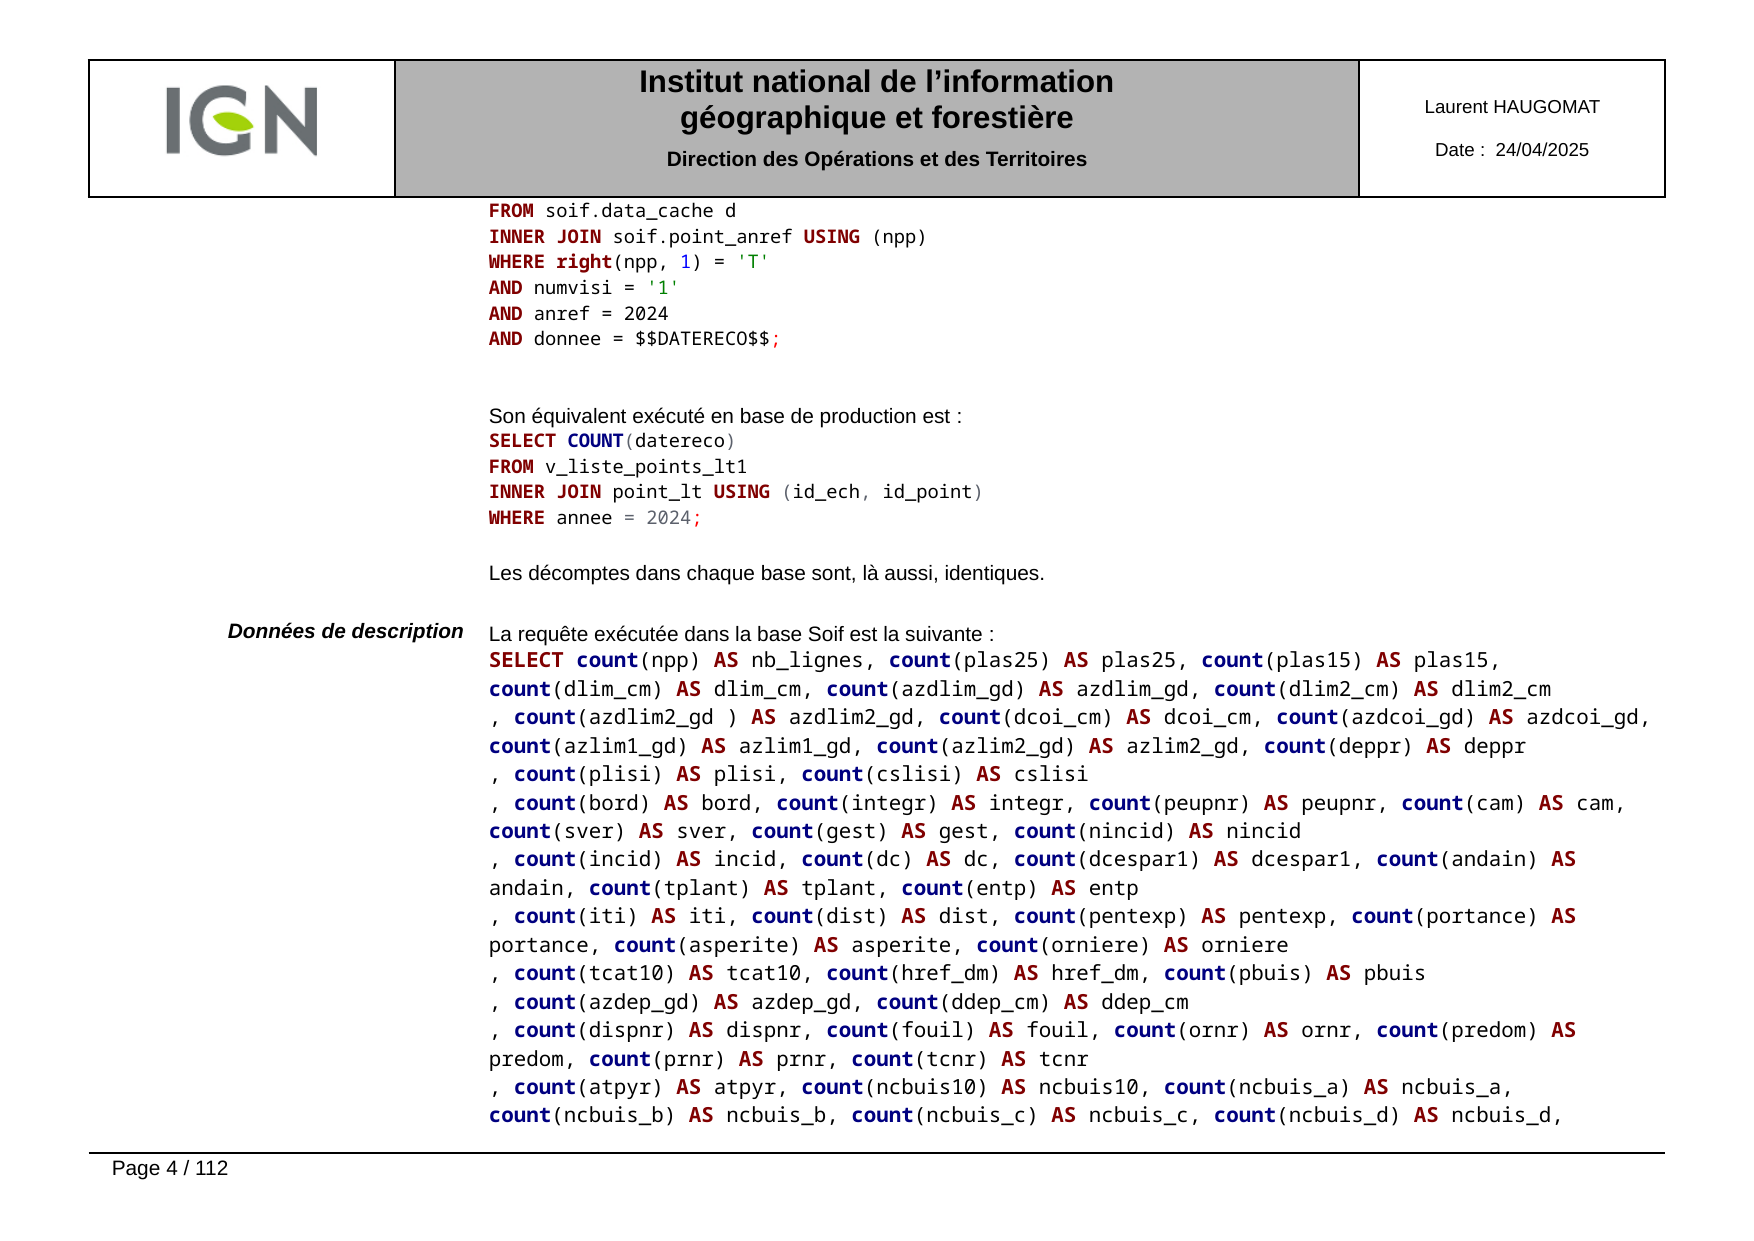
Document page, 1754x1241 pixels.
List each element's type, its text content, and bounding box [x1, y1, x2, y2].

table_cell [89, 198, 483, 618]
table_cell FROM soif.data_cache d INNER JOIN soif.point_anref USING (npp) WHERE right(npp, 1) = 'T' AND numvisi = '1' AND anref = 2024 AND donnee = $$DATERECO$$; Son équivalent exécuté en base de production est : SELECT COUNT(datereco) FROM v_liste_points_lt1 INNER JOIN point_lt USING (id_ech, id_point) WHERE annee = 2024; Les décomptes dans chaque base sont, là aussi, identiques. [483, 198, 1665, 618]
table_cell La requête exécutée dans la base Soif est la suivante : SELECT count(npp) AS nb_lignes, count(plas25) AS plas25, count(plas15) AS plas15, count(dlim_cm) AS dlim_cm, count(azdlim_gd) AS azdlim_gd, count(dlim2_cm) AS dlim2_cm , count(azdlim2_gd ) AS azdlim2_gd, count(dcoi_cm) AS dcoi_cm, count(azdcoi_gd) AS azdcoi_gd, count(azlim1_gd) AS azlim1_gd, count(azlim2_gd) AS azlim2_gd, count(deppr) AS deppr , count(plisi) AS plisi, count(cslisi) AS cslisi , count(bord) AS bord, count(integr) AS integr, count(peupnr) AS peupnr, count(cam) AS cam, count(sver) AS sver, count(gest) AS gest, count(nincid) AS nincid , count(incid) AS incid, count(dc) AS dc, count(dcespar1) AS dcespar1, count(andain) AS andain, count(tplant) AS tplant, count(entp) AS entp , count(iti) AS iti, count(dist) AS dist, count(pentexp) AS pentexp, count(portance) AS portance, count(asperite) AS asperite, count(orniere) AS orniere , count(tcat10) AS tcat10, count(href_dm) AS href_dm, count(pbuis) AS pbuis , count(azdep_gd) AS azdep_gd, count(ddep_cm) AS ddep_cm , count(dispnr) AS dispnr, count(fouil) AS fouil, count(ornr) AS ornr, count(predom) AS predom, count(prnr) AS prnr, count(tcnr) AS tcnr , count(atpyr) AS atpyr, count(ncbuis10) AS ncbuis10, count(ncbuis_a) AS ncbuis_a, count(ncbuis_b) AS ncbuis_b, count(ncbuis_c) AS ncbuis_c, count(ncbuis_d) AS ncbuis_d, [483, 618, 1665, 1135]
picture [141, 62, 343, 180]
table_cell Données de description [89, 618, 483, 1135]
